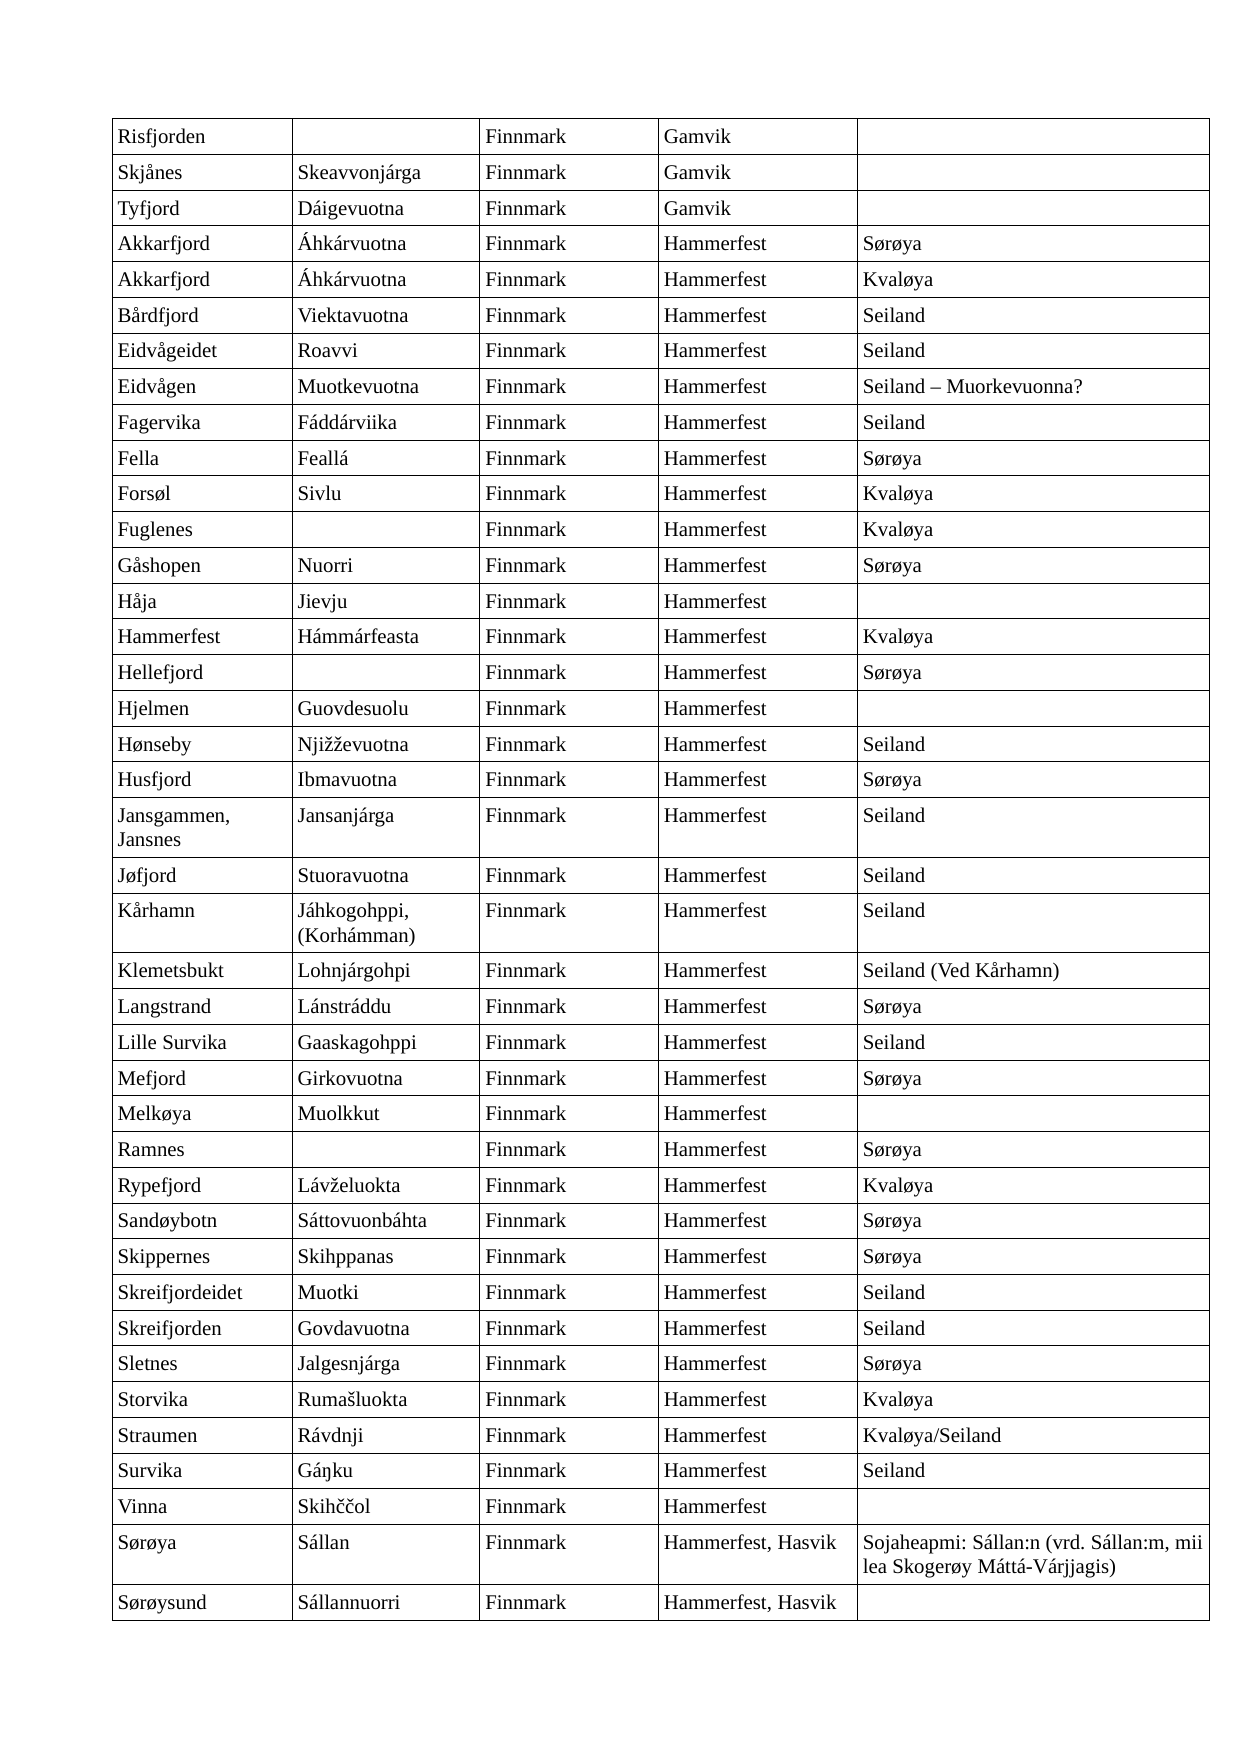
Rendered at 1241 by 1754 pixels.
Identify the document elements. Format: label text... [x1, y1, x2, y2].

table_cell Ibmavuotna [293, 762, 479, 797]
table_cell Gåshopen [113, 548, 292, 583]
table_cell Hammerfest [659, 1382, 857, 1417]
table_cell Kvaløya [858, 262, 1209, 297]
table_cell Jansanjárga [293, 798, 479, 857]
table_cell Skreifjorden [113, 1311, 292, 1345]
table_cell Seiland [858, 798, 1209, 857]
table_cell Sojaheapmi: Sállan:n (vrd. Sállan:m, mii lea Skogerøy Máttá-Várjjagis) [858, 1525, 1209, 1584]
table_cell Klemetsbukt [113, 953, 292, 988]
table_cell Hammerfest [659, 1239, 857, 1274]
table_cell Roavvi [293, 334, 479, 368]
table_cell Skjånes [113, 155, 292, 189]
table_cell Hammerfest [659, 894, 857, 952]
table_cell Finnmark [480, 1025, 658, 1059]
table_cell Sørøya [113, 1525, 292, 1584]
table_cell Forsøl [113, 476, 292, 511]
table_cell Hammerfest [659, 619, 857, 654]
table_cell Seiland [858, 405, 1209, 440]
table_cell Finnmark [480, 1275, 658, 1309]
table_cell Muotki [293, 1275, 479, 1309]
table_cell Rumašluokta [293, 1382, 479, 1417]
table_cell Hammerfest [659, 1311, 857, 1345]
table_cell Lávželuokta [293, 1168, 479, 1202]
table_cell [858, 691, 1209, 726]
table_cell Kvaløya [858, 512, 1209, 547]
table_cell Fuglenes [113, 512, 292, 547]
table_cell Hammerfest [659, 1132, 857, 1167]
table_cell Gamvik [659, 155, 857, 189]
table_cell Hammerfest [659, 1346, 857, 1381]
table_cell Seiland [858, 298, 1209, 332]
table_cell Husfjord [113, 762, 292, 797]
table_cell Seiland (Ved Kårhamn) [858, 953, 1209, 988]
table_cell Hammerfest [659, 798, 857, 857]
table_cell Kvaløya [858, 1382, 1209, 1417]
table_cell Survika [113, 1454, 292, 1488]
table_cell [293, 1132, 479, 1167]
table_cell Gamvik [659, 191, 857, 225]
table_cell Risfjorden [113, 119, 292, 154]
table_cell Sørøya [858, 1132, 1209, 1167]
table_cell Sállan [293, 1525, 479, 1584]
table_cell Sørøya [858, 989, 1209, 1024]
table_cell [293, 512, 479, 547]
table_cell Mefjord [113, 1061, 292, 1095]
table_cell Finnmark [480, 1585, 658, 1619]
table_cell [858, 584, 1209, 618]
table_cell Lohnjárgohpi [293, 953, 479, 988]
table_cell Rávdnji [293, 1418, 479, 1452]
table_cell Akkarfjord [113, 262, 292, 297]
table_cell Finnmark [480, 1418, 658, 1452]
table_cell Finnmark [480, 798, 658, 857]
table_cell [858, 1096, 1209, 1131]
table_cell Finnmark [480, 1346, 658, 1381]
table_cell Sørøysund [113, 1585, 292, 1619]
table_cell Melkøya [113, 1096, 292, 1131]
table_cell Finnmark [480, 858, 658, 892]
table_cell Finnmark [480, 1096, 658, 1131]
table_cell Sørøya [858, 655, 1209, 690]
table_cell Hammerfest [113, 619, 292, 654]
table_cell Hammerfest [659, 1168, 857, 1202]
table_cell Skippernes [113, 1239, 292, 1274]
table_cell [293, 119, 479, 154]
table_cell Akkarfjord [113, 226, 292, 261]
table_cell Hønseby [113, 727, 292, 761]
table_cell Skihččol [293, 1489, 479, 1524]
table_cell Sivlu [293, 476, 479, 511]
table_cell Langstrand [113, 989, 292, 1024]
table_cell Rypefjord [113, 1168, 292, 1202]
table_cell Finnmark [480, 226, 658, 261]
table_cell Hammerfest [659, 1025, 857, 1059]
table_cell Fáddárviika [293, 405, 479, 440]
table_cell Hammerfest [659, 548, 857, 583]
table_cell Hammerfest [659, 584, 857, 618]
table_cell Straumen [113, 1418, 292, 1452]
table_cell Bårdfjord [113, 298, 292, 332]
table_cell Eidvågen [113, 369, 292, 404]
table_cell Finnmark [480, 334, 658, 368]
table_cell Skihppanas [293, 1239, 479, 1274]
table_cell Jievju [293, 584, 479, 618]
table_cell Hammerfest [659, 476, 857, 511]
table_cell Finnmark [480, 548, 658, 583]
table_cell Gamvik [659, 119, 857, 154]
table_cell Jáhkogohppi, (Korhámman) [293, 894, 479, 952]
table_cell Fagervika [113, 405, 292, 440]
table_cell Seiland [858, 1275, 1209, 1309]
table_cell Hammerfest [659, 441, 857, 475]
table_cell Hjelmen [113, 691, 292, 726]
table_cell Finnmark [480, 655, 658, 690]
table_cell Hammerfest [659, 655, 857, 690]
table_cell Jalgesnjárga [293, 1346, 479, 1381]
table_cell Hammerfest [659, 691, 857, 726]
table_cell Storvika [113, 1382, 292, 1417]
table_cell Hammerfest [659, 334, 857, 368]
table_cell Finnmark [480, 1382, 658, 1417]
table_cell Hammerfest [659, 1096, 857, 1131]
table_cell Hammerfest [659, 1418, 857, 1452]
table_cell Finnmark [480, 405, 658, 440]
table_cell Kvaløya [858, 476, 1209, 511]
table_cell Áhkárvuotna [293, 226, 479, 261]
table_cell Håja [113, 584, 292, 618]
table_cell Finnmark [480, 584, 658, 618]
table_cell Hammerfest [659, 262, 857, 297]
table_cell Kvaløya [858, 619, 1209, 654]
table_cell Govdavuotna [293, 1311, 479, 1345]
table_cell [858, 119, 1209, 154]
table_cell Finnmark [480, 894, 658, 952]
table_cell Eidvågeidet [113, 334, 292, 368]
table_cell Girkovuotna [293, 1061, 479, 1095]
table_cell Sørøya [858, 1239, 1209, 1274]
table_cell Jansgammen, Jansnes [113, 798, 292, 857]
table_cell Seiland [858, 727, 1209, 761]
table_cell Finnmark [480, 512, 658, 547]
table_cell Finnmark [480, 1454, 658, 1488]
table_cell Seiland [858, 858, 1209, 892]
table_cell Finnmark [480, 1489, 658, 1524]
table_cell Hammerfest [659, 1275, 857, 1309]
table_cell Finnmark [480, 1061, 658, 1095]
table_cell Dáigevuotna [293, 191, 479, 225]
table_cell Kårhamn [113, 894, 292, 952]
table_cell Skeavvonjárga [293, 155, 479, 189]
table_cell Sállannuorri [293, 1585, 479, 1619]
table_cell Hammerfest [659, 1489, 857, 1524]
table_cell Finnmark [480, 1525, 658, 1584]
table_cell Guovdesuolu [293, 691, 479, 726]
table_cell Tyfjord [113, 191, 292, 225]
table_cell Hammerfest [659, 226, 857, 261]
table_cell Finnmark [480, 262, 658, 297]
table_cell Seiland [858, 1025, 1209, 1059]
table_cell Hammerfest [659, 989, 857, 1024]
table_cell Skreifjordeidet [113, 1275, 292, 1309]
table_cell Sørøya [858, 1204, 1209, 1238]
table_cell Finnmark [480, 1132, 658, 1167]
table_cell Hammerfest [659, 762, 857, 797]
table_cell Finnmark [480, 191, 658, 225]
table_cell Jøfjord [113, 858, 292, 892]
table_cell Hammerfest, Hasvik [659, 1585, 857, 1619]
table_cell Hámmárfeasta [293, 619, 479, 654]
table_cell Seiland – Muorkevuonna? [858, 369, 1209, 404]
table_cell Hellefjord [113, 655, 292, 690]
table_cell Finnmark [480, 119, 658, 154]
table_cell Hammerfest [659, 727, 857, 761]
table_cell Gaaskagohppi [293, 1025, 479, 1059]
table_cell Lánstráddu [293, 989, 479, 1024]
table_cell [858, 155, 1209, 189]
table_cell Sáttovuonbáhta [293, 1204, 479, 1238]
table_cell Hammerfest [659, 512, 857, 547]
table_cell [858, 1585, 1209, 1619]
table_cell Njižževuotna [293, 727, 479, 761]
table_cell Stuoravuotna [293, 858, 479, 892]
table_cell Finnmark [480, 953, 658, 988]
table_cell Sørøya [858, 548, 1209, 583]
table_cell Muotkevuotna [293, 369, 479, 404]
table_cell Sletnes [113, 1346, 292, 1381]
table_cell Hammerfest [659, 369, 857, 404]
table_cell Kvaløya/Seiland [858, 1418, 1209, 1452]
table_cell Sørøya [858, 1061, 1209, 1095]
table_cell Viektavuotna [293, 298, 479, 332]
table_cell Hammerfest [659, 1454, 857, 1488]
table_cell Kvaløya [858, 1168, 1209, 1202]
table_cell Sørøya [858, 1346, 1209, 1381]
table_cell Feallá [293, 441, 479, 475]
table_cell Seiland [858, 894, 1209, 952]
table_cell Finnmark [480, 1168, 658, 1202]
table_cell [858, 191, 1209, 225]
table_cell Muolkkut [293, 1096, 479, 1131]
table_cell Finnmark [480, 1239, 658, 1274]
table_cell Seiland [858, 1454, 1209, 1488]
table_cell Lille Survika [113, 1025, 292, 1059]
table_cell Sandøybotn [113, 1204, 292, 1238]
table_cell Finnmark [480, 298, 658, 332]
table_cell [858, 1489, 1209, 1524]
table_cell Finnmark [480, 155, 658, 189]
table_cell Áhkárvuotna [293, 262, 479, 297]
table_cell Seiland [858, 1311, 1209, 1345]
table_cell Finnmark [480, 476, 658, 511]
table_cell Nuorri [293, 548, 479, 583]
table_cell Finnmark [480, 727, 658, 761]
table_cell Hammerfest [659, 298, 857, 332]
table_cell Ramnes [113, 1132, 292, 1167]
table_cell Sørøya [858, 226, 1209, 261]
table_cell Seiland [858, 334, 1209, 368]
table_cell Finnmark [480, 1204, 658, 1238]
table_cell Finnmark [480, 619, 658, 654]
table_cell Sørøya [858, 762, 1209, 797]
table_cell Finnmark [480, 1311, 658, 1345]
table_cell Finnmark [480, 762, 658, 797]
table_cell Hammerfest [659, 1061, 857, 1095]
table_cell Finnmark [480, 441, 658, 475]
table_cell Hammerfest [659, 858, 857, 892]
table_cell Hammerfest [659, 1204, 857, 1238]
table_cell Finnmark [480, 369, 658, 404]
table_cell Hammerfest [659, 405, 857, 440]
table_cell Hammerfest [659, 953, 857, 988]
table_cell Gáŋku [293, 1454, 479, 1488]
table_cell Vinna [113, 1489, 292, 1524]
table_cell Finnmark [480, 989, 658, 1024]
table_cell Hammerfest, Hasvik [659, 1525, 857, 1584]
table_cell [293, 655, 479, 690]
table_cell Finnmark [480, 691, 658, 726]
table_cell Fella [113, 441, 292, 475]
table_cell Sørøya [858, 441, 1209, 475]
